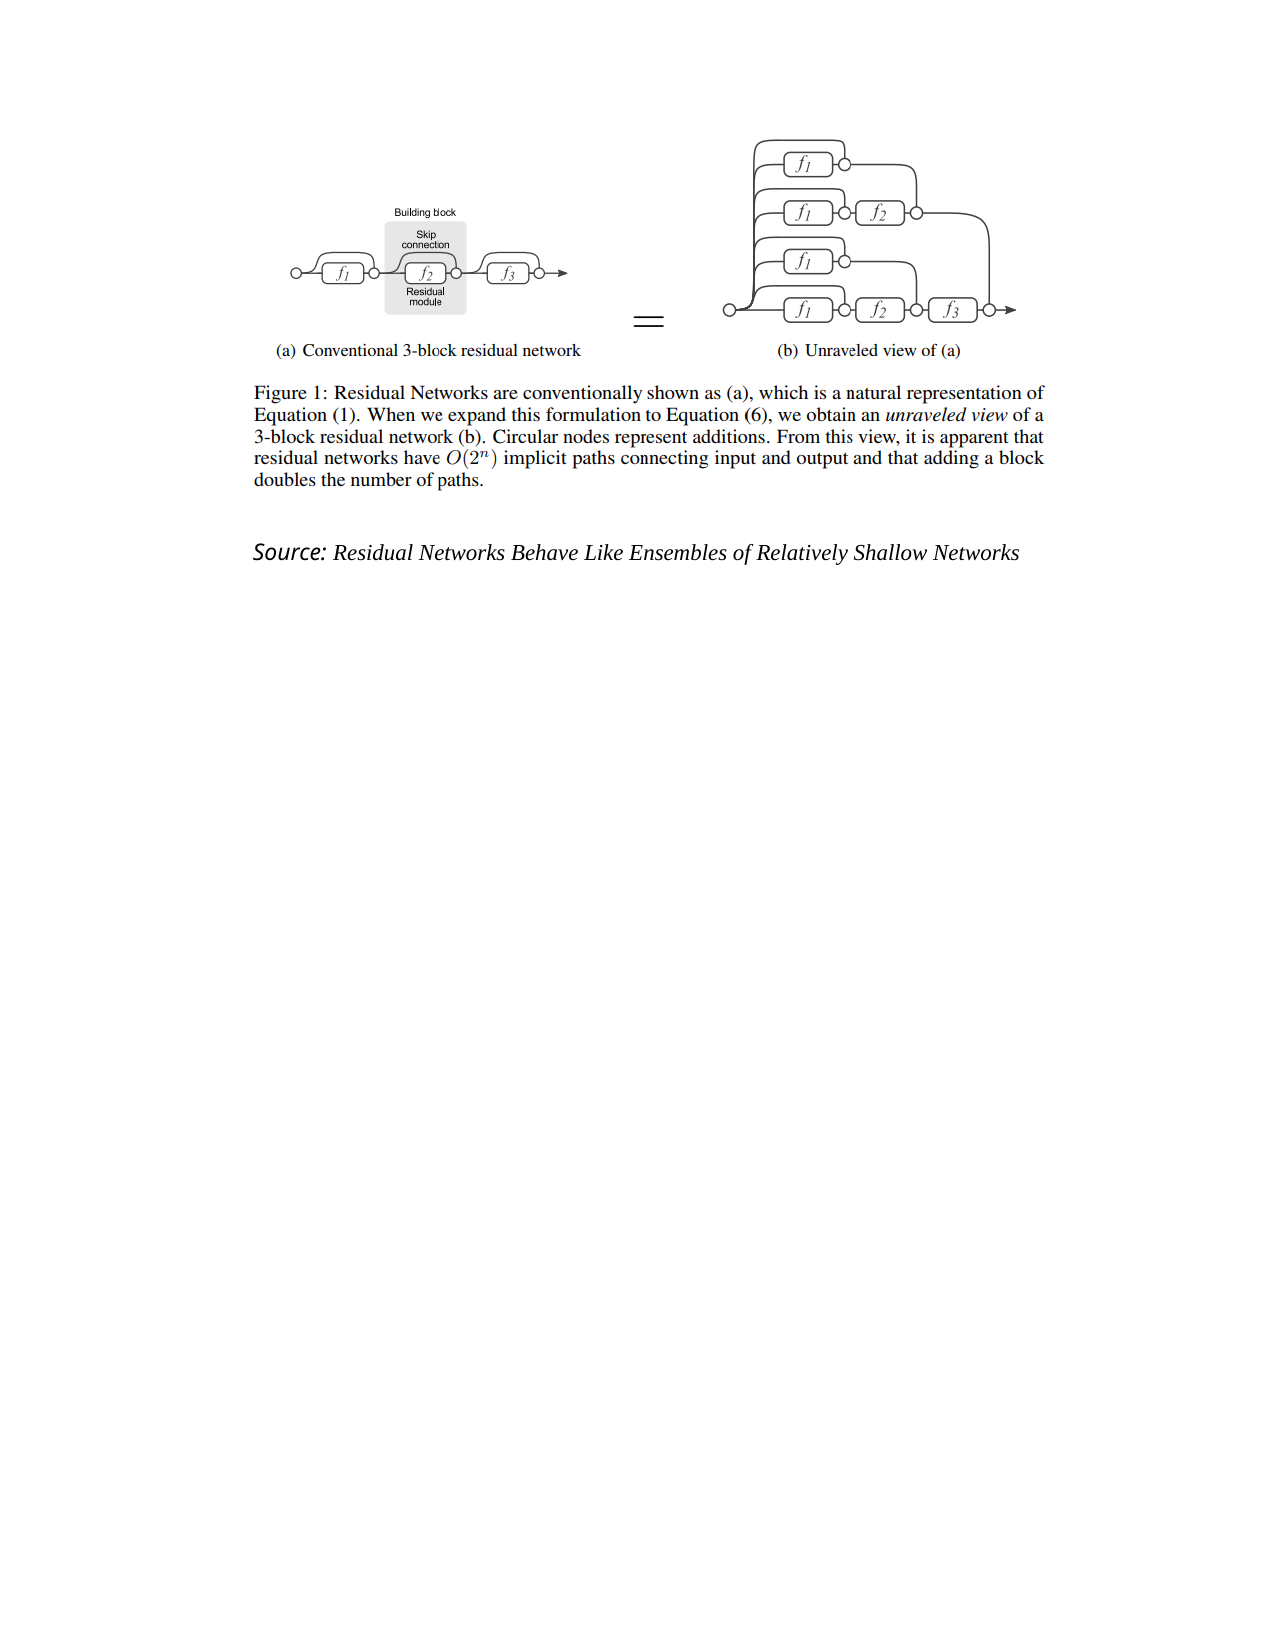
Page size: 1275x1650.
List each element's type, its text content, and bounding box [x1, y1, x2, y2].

text Source: Residual Networks Behave Like Ensembles of Relatively Shallow Networks [118, 536, 1157, 567]
picture [233, 124, 1056, 508]
